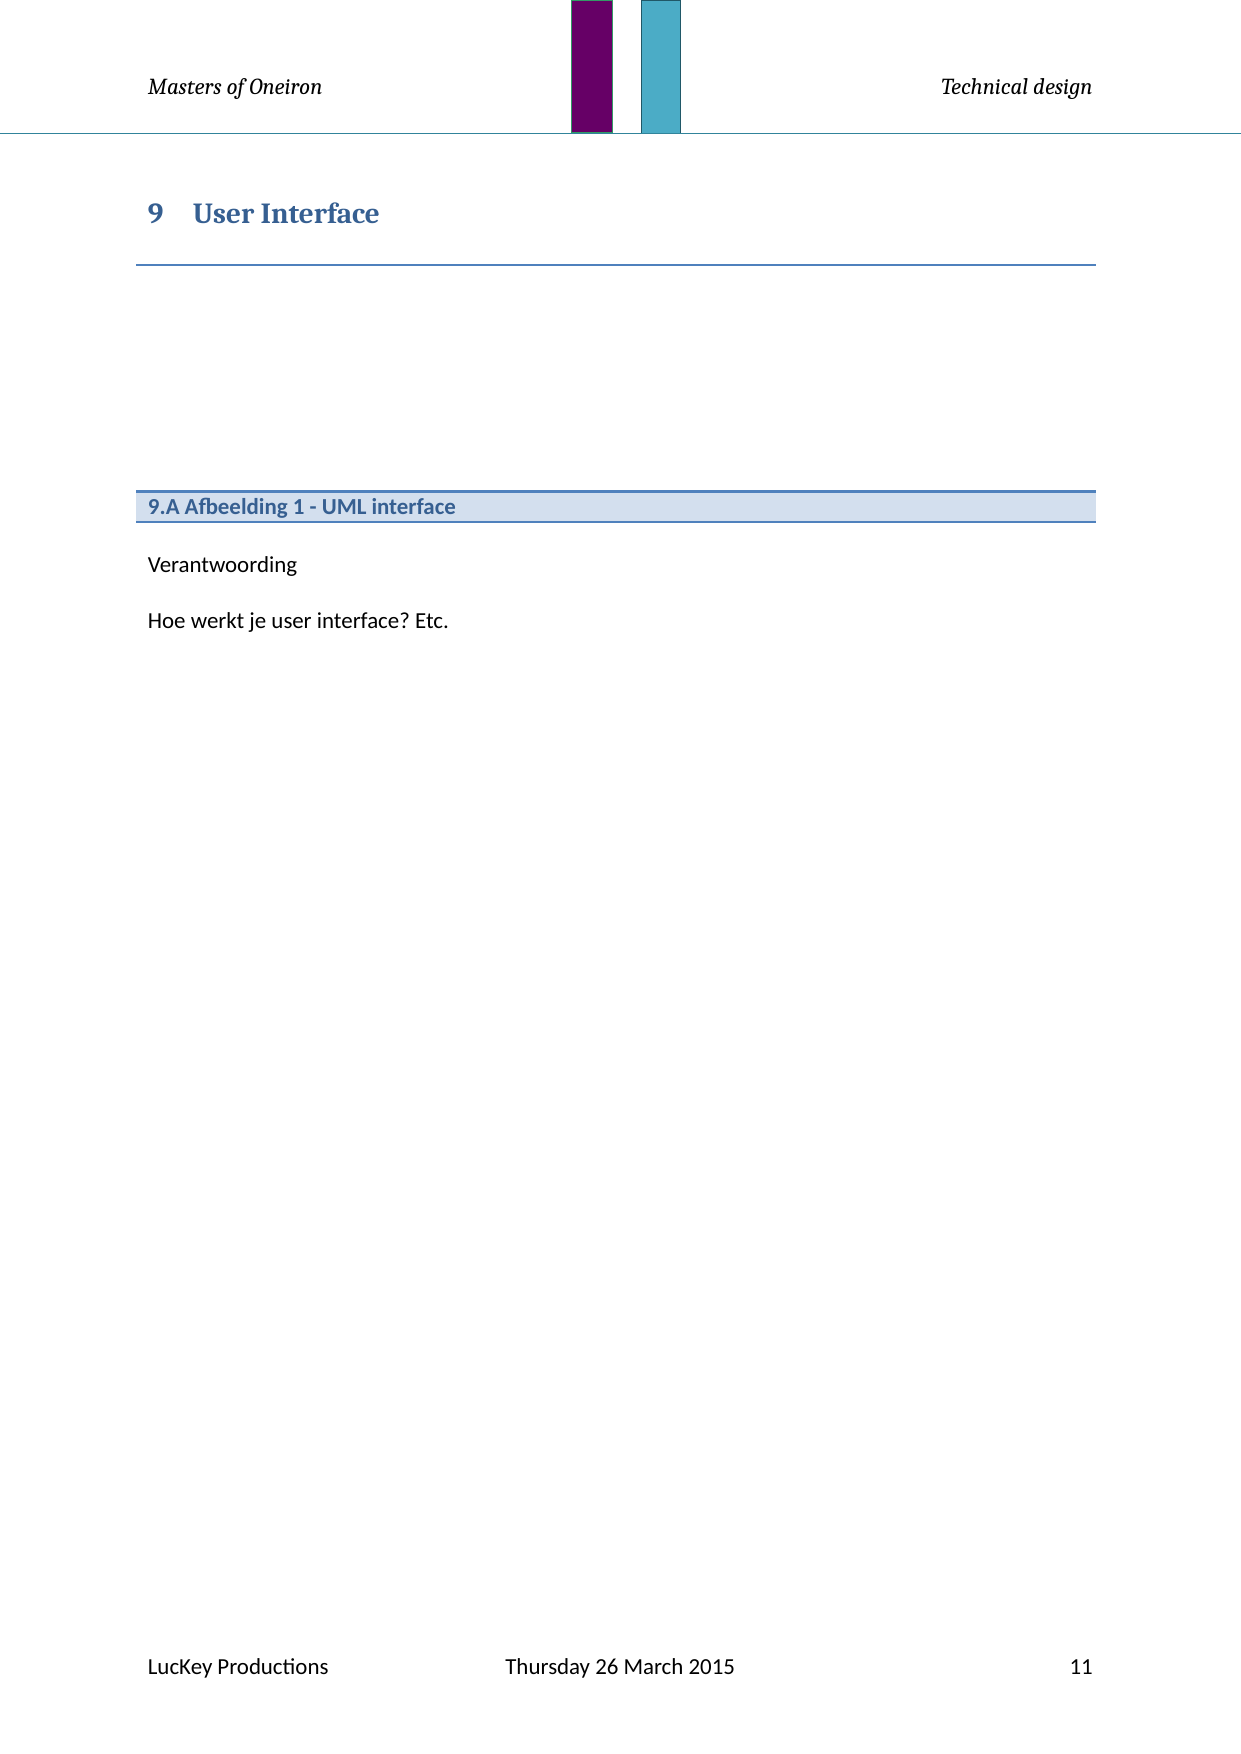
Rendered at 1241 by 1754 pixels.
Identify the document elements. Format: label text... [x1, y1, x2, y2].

subtitle User Interface [148, 198, 1093, 231]
text Hoe werkt je user interface? Etc. [148, 607, 1093, 635]
table_cell 9.A Afbeelding 1 - UML interface [136, 493, 1096, 521]
text Verantwoording [148, 551, 1093, 579]
table_header [136, 266, 1096, 490]
